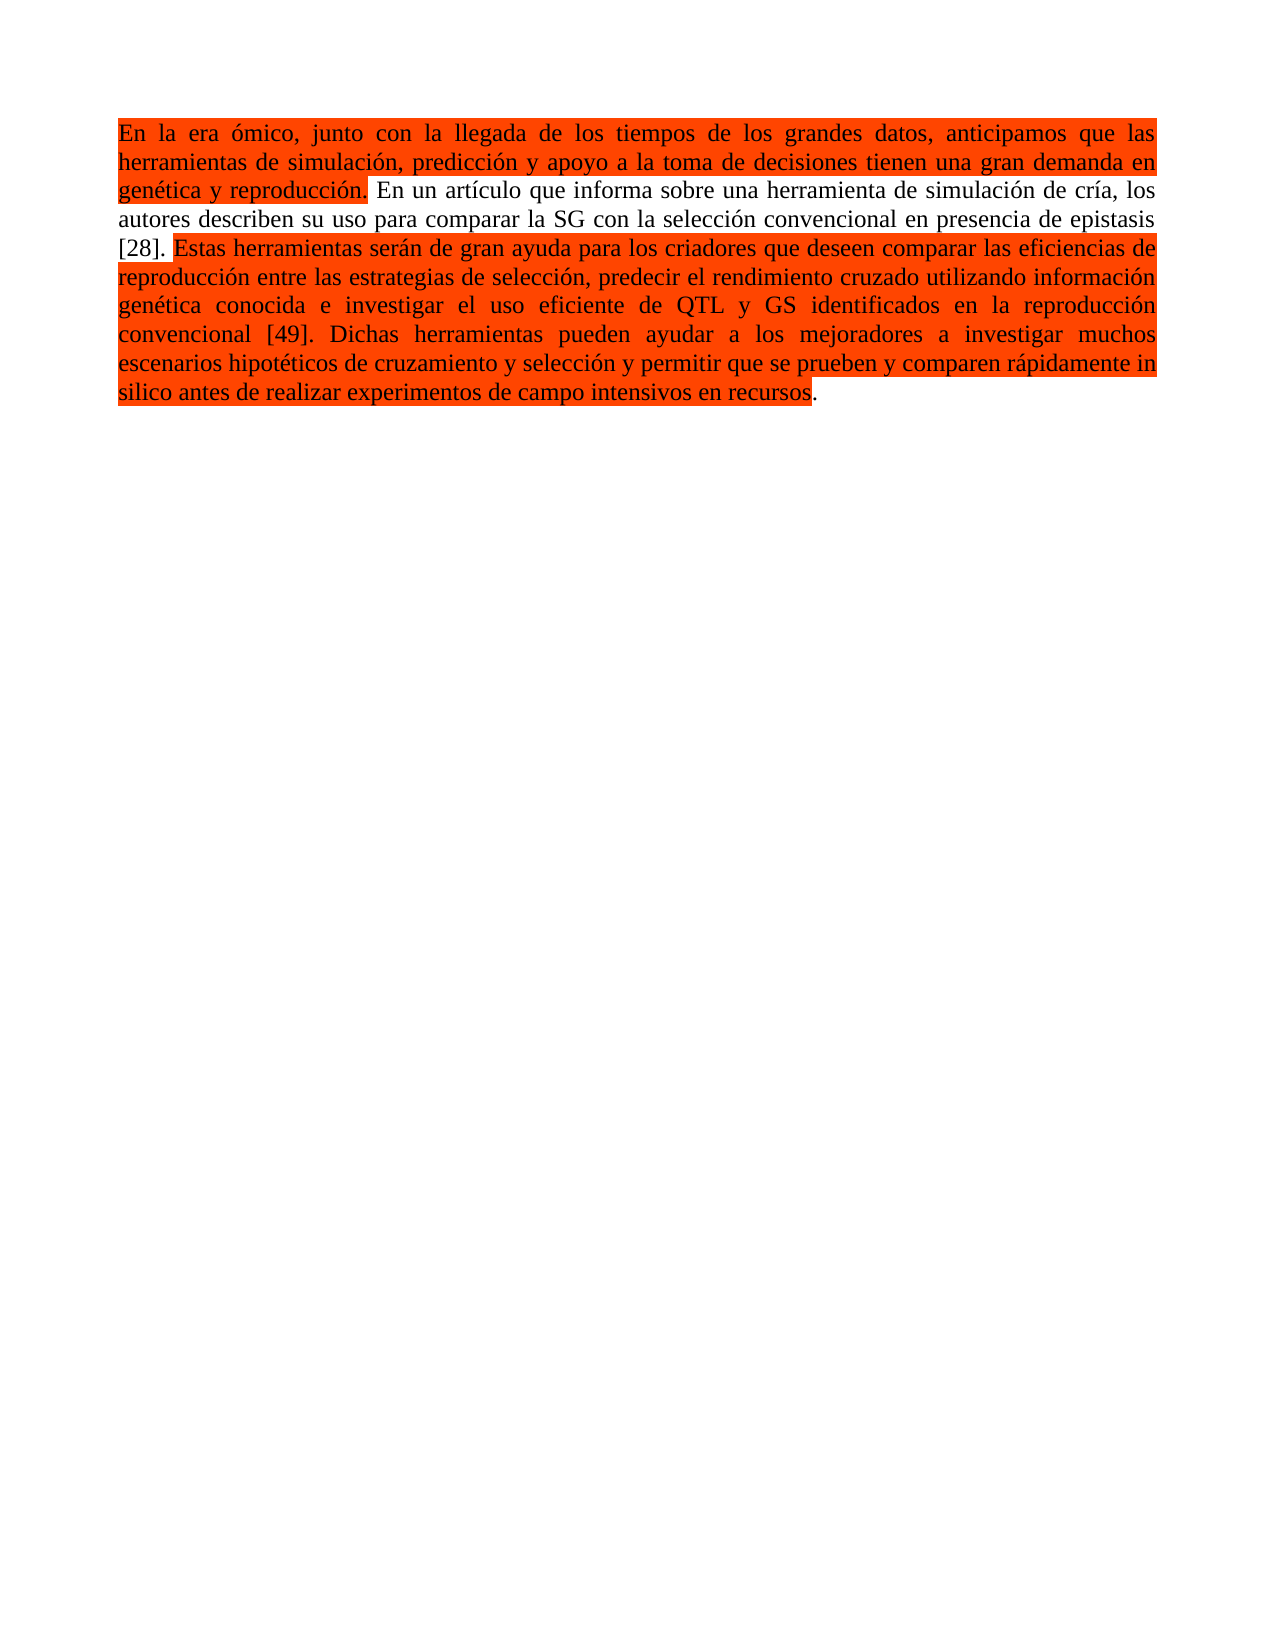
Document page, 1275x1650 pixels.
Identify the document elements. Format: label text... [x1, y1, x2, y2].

text En la era ómico, junto con la llegada de los tiempos de los grandes datos, anticipamos que las herramientas de simulación, predicción y apoyo a la toma de decisiones tienen una gran demanda en genética y reproducción. En un artículo que informa sobre una herramienta de simulación de cría, los autores describen su uso para comparar la SG con la selección convencional en presencia de epistasis [28]. Estas herramientas serán de gran ayuda para los criadores que deseen comparar las eficiencias de reproducción entre las estrategias de selección, predecir el rendimiento cruzado utilizando información genética conocida e investigar el uso eficiente de QTL y GS identificados en la reproducción convencional [49]. Dichas herramientas pueden ayudar a los mejoradores a investigar muchos escenarios hipotéticos de cruzamiento y selección y permitir que se prueben y comparen rápidamente in silico antes de realizar experimentos de campo intensivos en recursos. [118, 118, 1157, 406]
